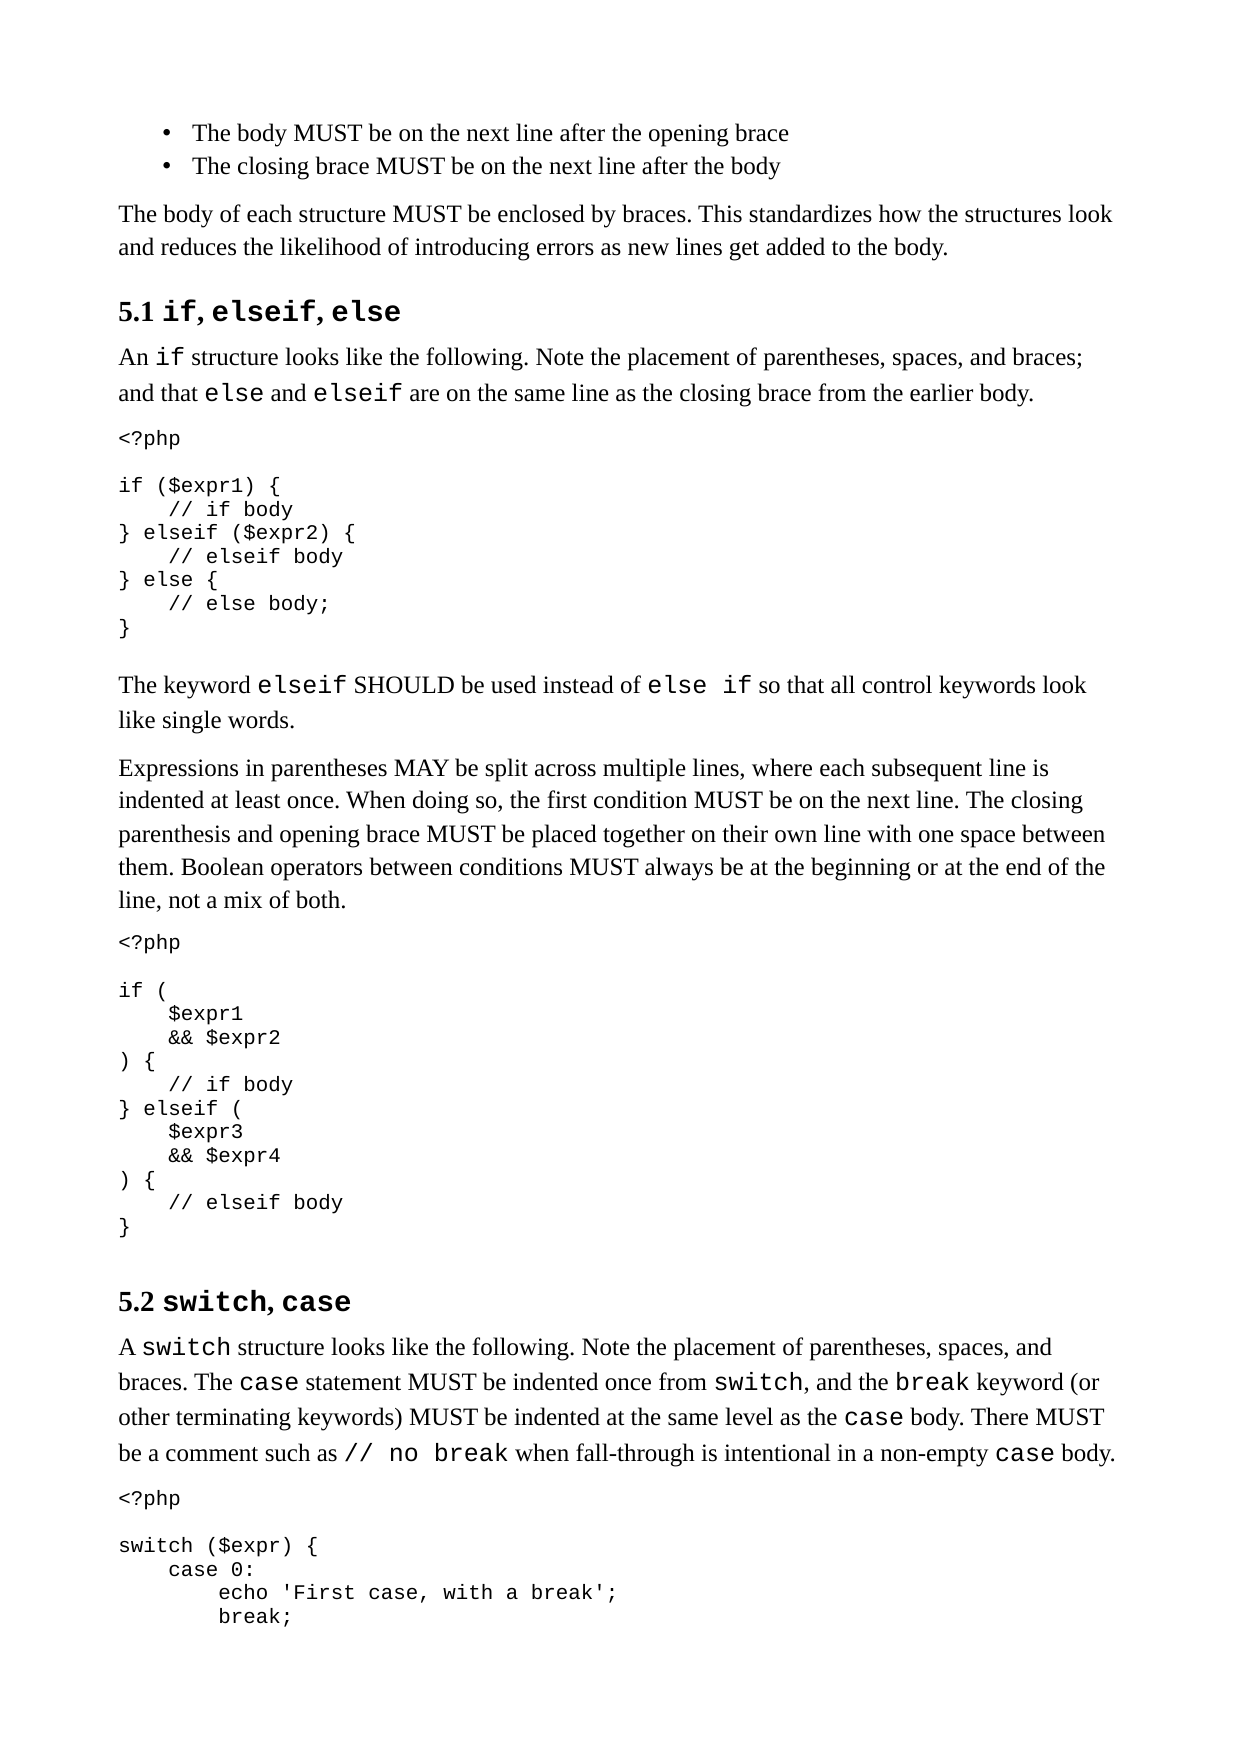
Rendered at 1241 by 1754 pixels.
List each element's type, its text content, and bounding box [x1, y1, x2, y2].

text // if body [118, 1074, 1122, 1098]
subtitle 5.1 if, elseif, else [118, 294, 1122, 330]
text The body of each structure MUST be enclosed by braces. This standardizes how the structures look and reduces the likelihood of introducing errors as new lines get added to the body. [118, 199, 1122, 261]
text && $expr2 [118, 1027, 1122, 1051]
text if ($expr1) { [118, 475, 1122, 498]
text } [118, 1216, 1122, 1240]
text } else { [118, 569, 1122, 593]
subtitle 5.2 switch, case [118, 1284, 1122, 1320]
text // else body; [118, 593, 1122, 617]
text echo 'First case, with a break'; [118, 1582, 1122, 1606]
text && $expr4 [118, 1145, 1122, 1169]
text switch ($expr) { [118, 1535, 1122, 1558]
list The body MUST be on the next line after the opening brace [162, 118, 1122, 147]
text <?php [118, 428, 1122, 451]
text if ( [118, 979, 1122, 1003]
text ) { [118, 1051, 1122, 1074]
text // elseif body [118, 546, 1122, 569]
text Expressions in parentheses MAY be split across multiple lines, where each subsequent line is indented at least once. When doing so, the first condition MUST be on the next line. The closing parenthesis and opening brace MUST be placed together on their own line with one space between them. Boolean operators between conditions MUST always be at the beginning or at the end of the line, not a mix of both. [118, 753, 1122, 913]
text <?php [118, 932, 1122, 956]
text <?php [118, 1488, 1122, 1511]
text break; [118, 1606, 1122, 1629]
text $expr1 [118, 1003, 1122, 1027]
text An if structure looks like the following. Note the placement of parentheses, spaces, and braces; and that else and elseif are on the same line as the closing brace from the earlier body. [118, 342, 1122, 408]
text A switch structure looks like the following. Note the placement of parentheses, spaces, and braces. The case statement MUST be indented once from switch, and the break keyword (or other terminating keywords) MUST be indented at the same level as the case body. There MUST be a comment such as // no break when fall-through is intentional in a non-empty case body. [118, 1332, 1122, 1468]
list The closing brace MUST be on the next line after the body [162, 151, 1122, 180]
text case 0: [118, 1558, 1122, 1582]
text } elseif ( [118, 1098, 1122, 1121]
text } elseif ($expr2) { [118, 522, 1122, 546]
text ) { [118, 1169, 1122, 1192]
text // if body [118, 498, 1122, 522]
text $expr3 [118, 1121, 1122, 1145]
text } [118, 617, 1122, 640]
text The keyword elseif SHOULD be used instead of else if so that all control keywords look like single words. [118, 670, 1122, 734]
text // elseif body [118, 1192, 1122, 1216]
